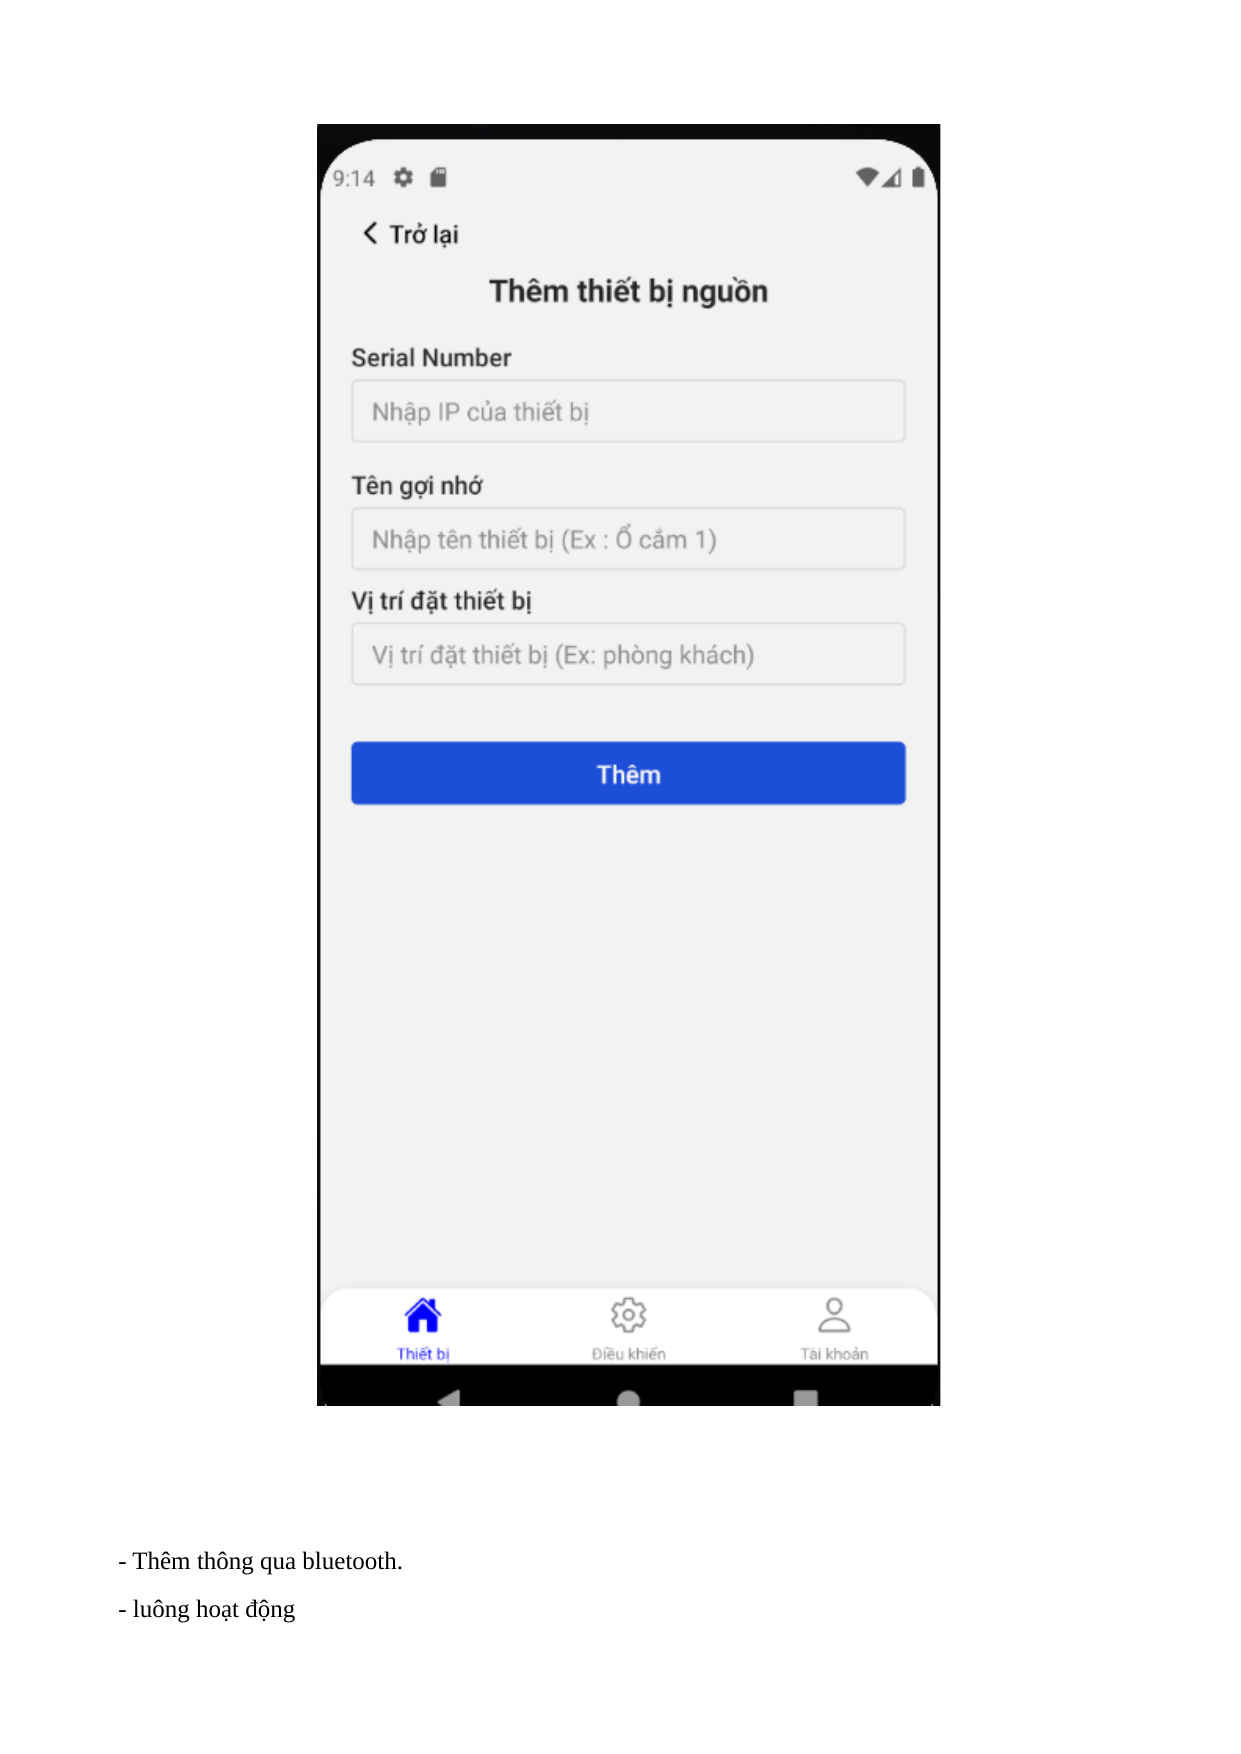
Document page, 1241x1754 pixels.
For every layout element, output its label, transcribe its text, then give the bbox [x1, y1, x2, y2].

text - luông hoạt động [118, 1594, 1122, 1623]
picture [317, 124, 941, 1406]
text - Thêm thông qua bluetooth. [118, 1546, 1122, 1575]
